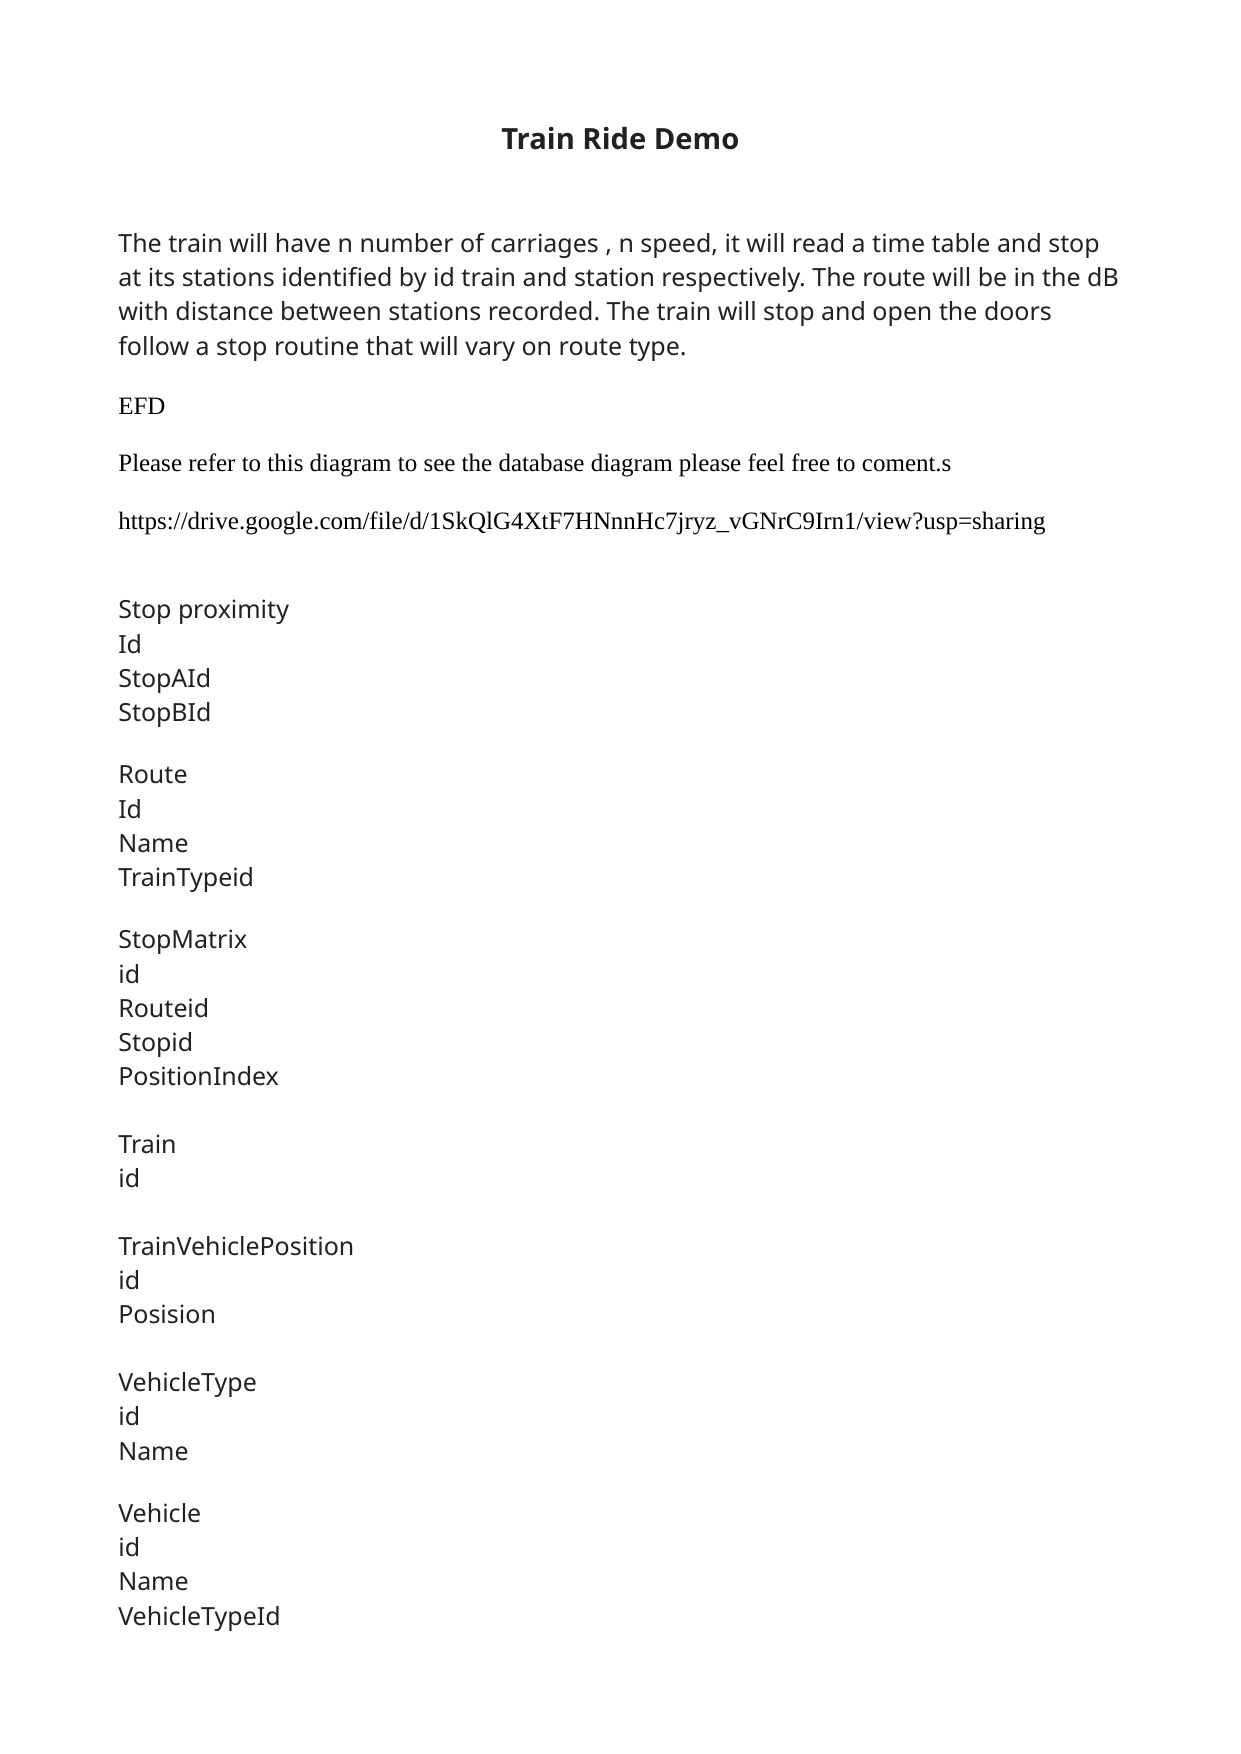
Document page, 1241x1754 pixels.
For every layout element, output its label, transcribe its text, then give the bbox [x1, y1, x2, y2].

text Name [118, 1433, 1122, 1496]
text id [118, 1399, 1122, 1433]
text TrainTypeid StopMatrix id Routeid Stopid PositionIndex [118, 859, 1122, 1092]
text Stop proximity Id [118, 535, 1122, 660]
text Please refer to this diagram to see the database diagram please feel free to coment.s [118, 448, 1122, 477]
text Train [118, 1127, 1122, 1161]
text Posision [118, 1297, 1122, 1331]
text Vehicle id Name VehicleTypeId [118, 1496, 1122, 1632]
text StopAId StopBId Route Id Name [118, 660, 1122, 859]
text https://drive.google.com/file/d/1SkQlG4XtF7HNnnHc7jryz_vGNrC9Irn1/view?usp=sharing [118, 506, 1122, 535]
text Train Ride Demo [118, 118, 1122, 158]
text The train will have n number of carriages , n speed, it will read a time table and stop at its stations identified by id train and station respectively. The route will be in the dB with distance between stations recorded. The train will stop and open the doors follow a stop routine that will vary on route type. [118, 226, 1122, 391]
text id [118, 1161, 1122, 1195]
text EFD [118, 391, 1122, 420]
text id [118, 1263, 1122, 1297]
text VehicleType [118, 1365, 1122, 1399]
text TrainVehiclePosition [118, 1229, 1122, 1263]
